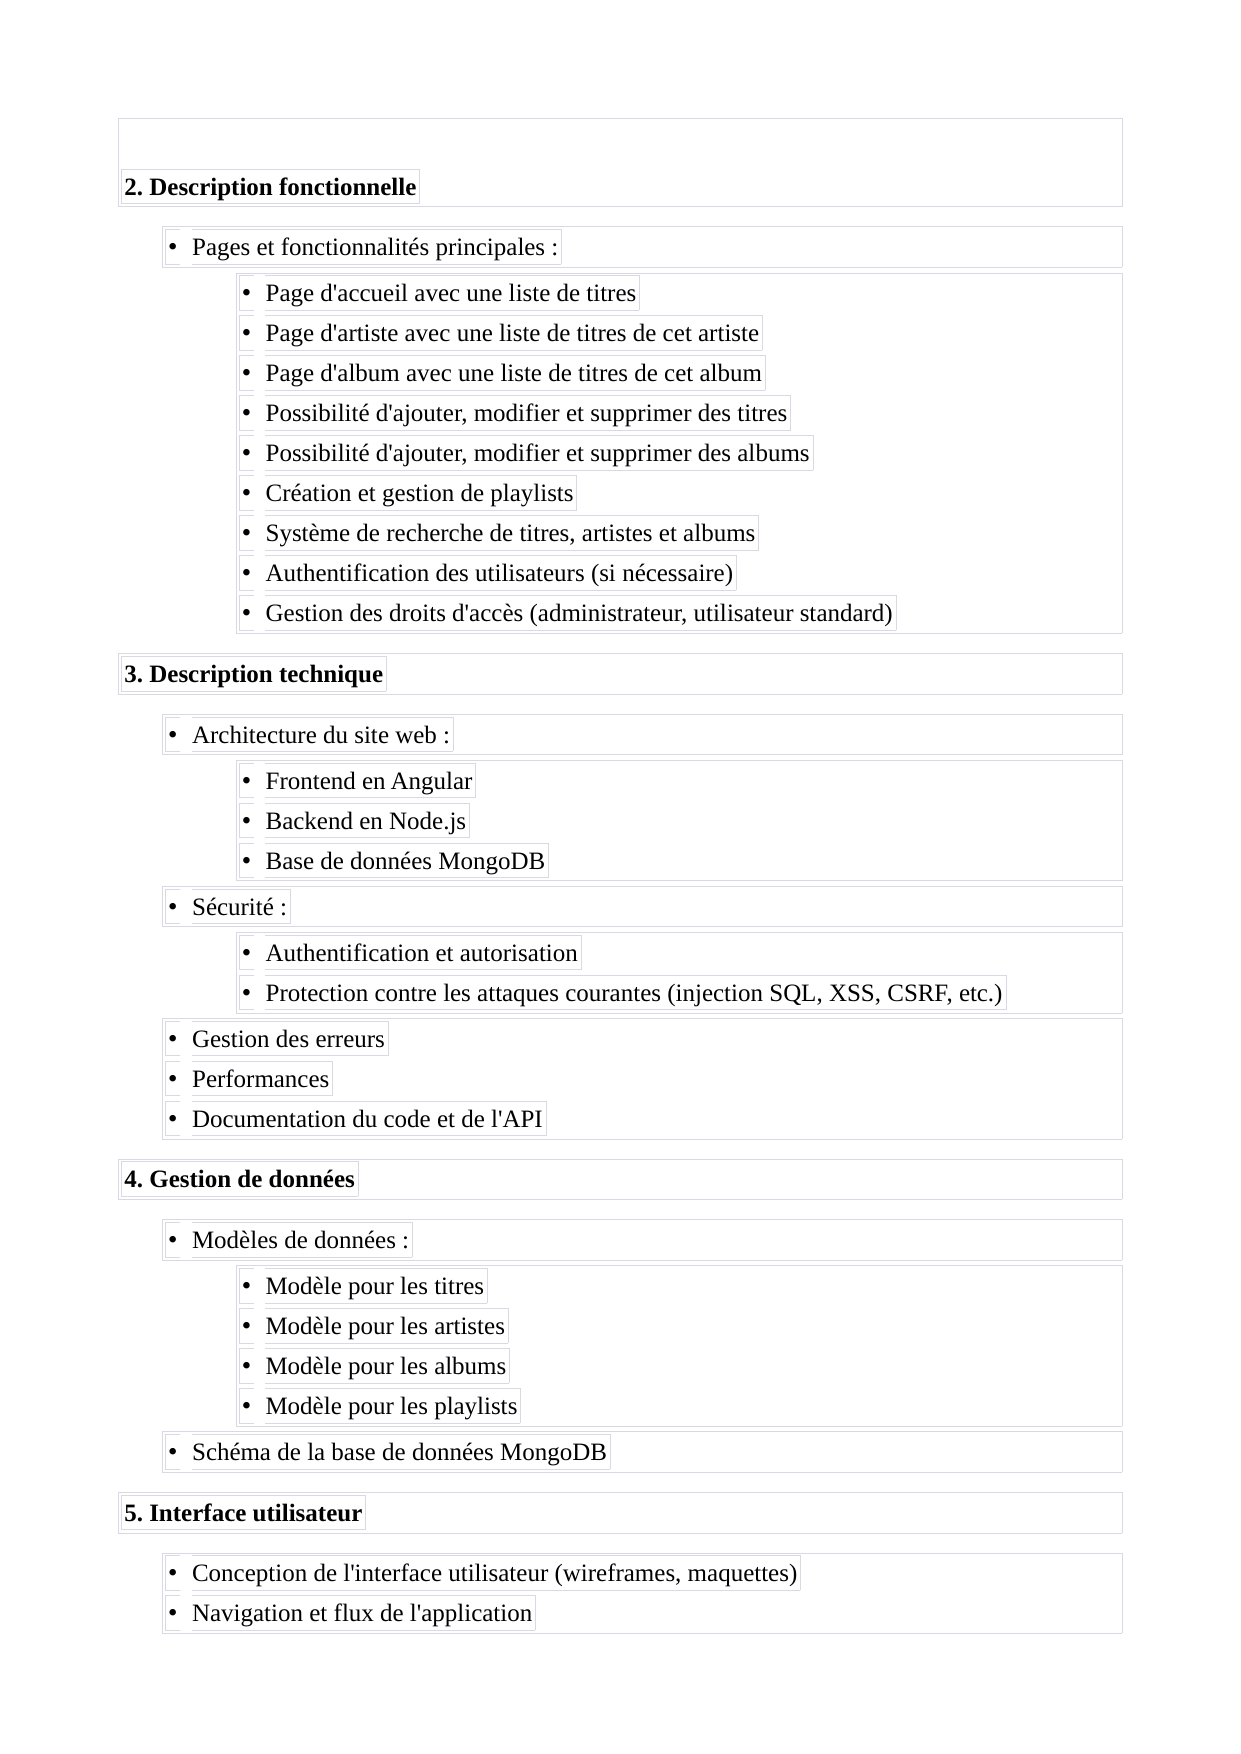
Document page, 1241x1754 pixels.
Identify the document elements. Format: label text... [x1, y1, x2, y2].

list Gestion des droits d'accès (administrateur, utilisateur standard) [237, 592, 1122, 633]
list Gestion des erreurs [163, 1019, 1122, 1056]
list Frontend en Angular [237, 761, 1122, 797]
text 5. Interface utilisateur [119, 1493, 1122, 1533]
list Backend en Node.js [237, 800, 1122, 837]
list Modèle pour les playlists [237, 1385, 1122, 1426]
list Modèle pour les albums [237, 1345, 1122, 1383]
list Possibilité d'ajouter, modifier et supprimer des albums [237, 432, 1122, 470]
list Modèle pour les titres [237, 1266, 1122, 1303]
list Conception de l'interface utilisateur (wireframes, maquettes) [163, 1554, 1122, 1590]
list Protection contre les attaques courantes (injection SQL, XSS, CSRF, etc.) [237, 972, 1122, 1013]
list Authentification et autorisation [237, 933, 1122, 969]
list Navigation et flux de l'application [163, 1592, 1122, 1633]
list Base de données MongoDB [237, 840, 1122, 880]
list Performances [163, 1058, 1122, 1096]
list Authentification des utilisateurs (si nécessaire) [237, 552, 1122, 590]
list Pages et fonctionnalités principales : [163, 227, 1122, 267]
list Page d'artiste avec une liste de titres de cet artiste [237, 312, 1122, 350]
list Architecture du site web : [163, 715, 1122, 754]
list Page d'accueil avec une liste de titres [237, 274, 1122, 310]
text 2. Description fonctionnelle [119, 166, 1122, 206]
list Modèle pour les artistes [237, 1305, 1122, 1343]
list Sécurité : [163, 887, 1122, 926]
list Création et gestion de playlists [237, 472, 1122, 510]
list Documentation du code et de l'API [163, 1098, 1122, 1139]
list Schéma de la base de données MongoDB [163, 1432, 1122, 1472]
text 3. Description technique [119, 654, 1122, 694]
list Page d'album avec une liste de titres de cet album [237, 352, 1122, 390]
list Modèles de données : [163, 1220, 1122, 1260]
list Possibilité d'ajouter, modifier et supprimer des titres [237, 392, 1122, 430]
text 4. Gestion de données [119, 1160, 1122, 1199]
list Système de recherche de titres, artistes et albums [237, 512, 1122, 550]
